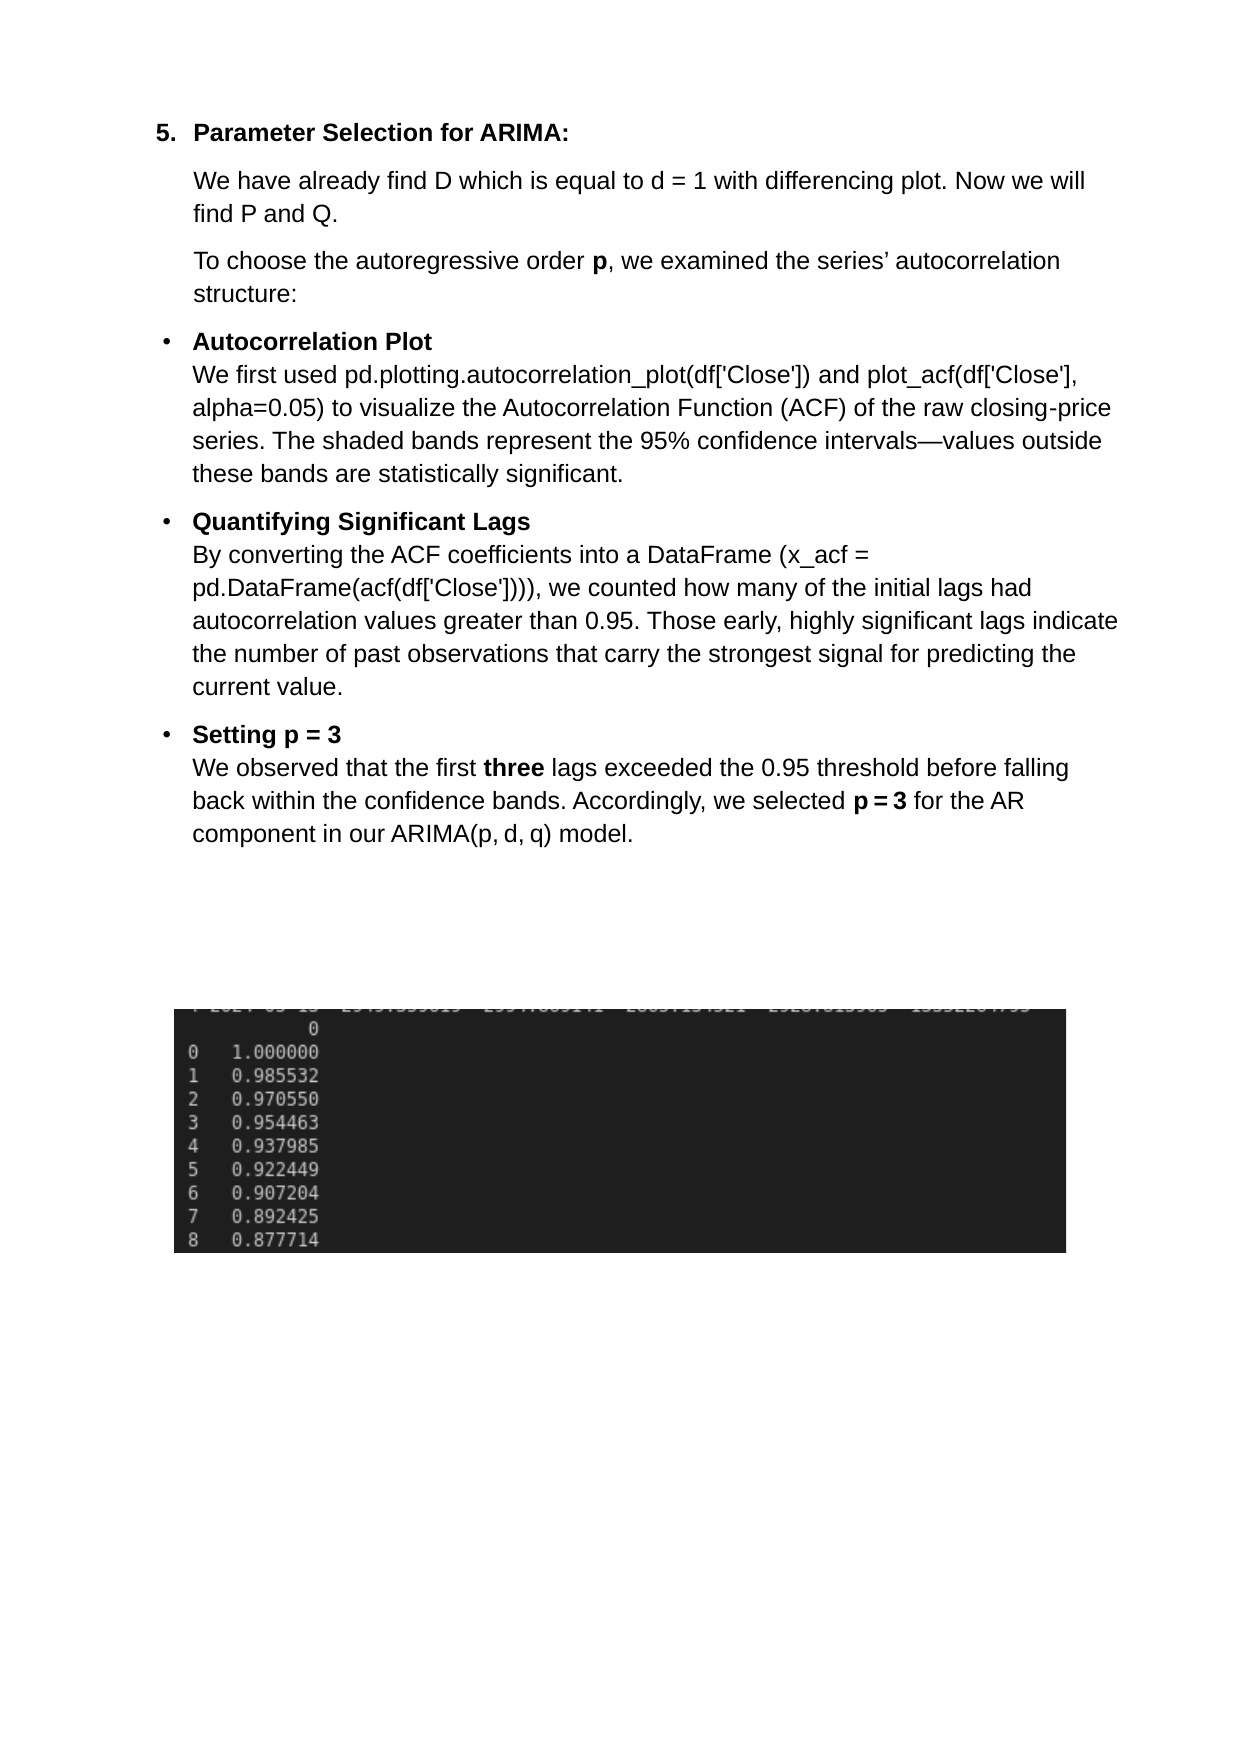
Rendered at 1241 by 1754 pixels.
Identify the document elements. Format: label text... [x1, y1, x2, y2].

list Setting p = 3 We observed that the first three lags exceeded the 0.95 threshold before falling back within the confidence bands. Accordingly, we selected p = 3 for the AR component in our ARIMA(p, d, q) model. [162, 719, 1122, 847]
list Quantifying Significant Lags By converting the ACF coefficients into a DataFrame (x_acf = pd.DataFrame(acf(df['Close']))), we counted how many of the initial lags had autocorrelation values greater than 0.95. Those early, highly significant lags indicate the number of past observations that carry the strongest signal for predicting the current value. [162, 507, 1122, 701]
list Parameter Selection for ARIMA: [156, 118, 1122, 147]
list We have already find D which is equal to d = 1 with differencing plot. Now we will find P and Q. [156, 166, 1122, 227]
list To choose the autoregressive order p, we examined the series’ autocorrelation structure: [156, 246, 1122, 308]
picture [174, 1009, 1067, 1253]
list Autocorrelation Plot We first used pd.plotting.autocorrelation_plot(df['Close']) and plot_acf(df['Close'], alpha=0.05) to visualize the Autocorrelation Function (ACF) of the raw closing‑price series. The shaded bands represent the 95% confidence intervals—values outside these bands are statistically significant. [162, 327, 1122, 488]
